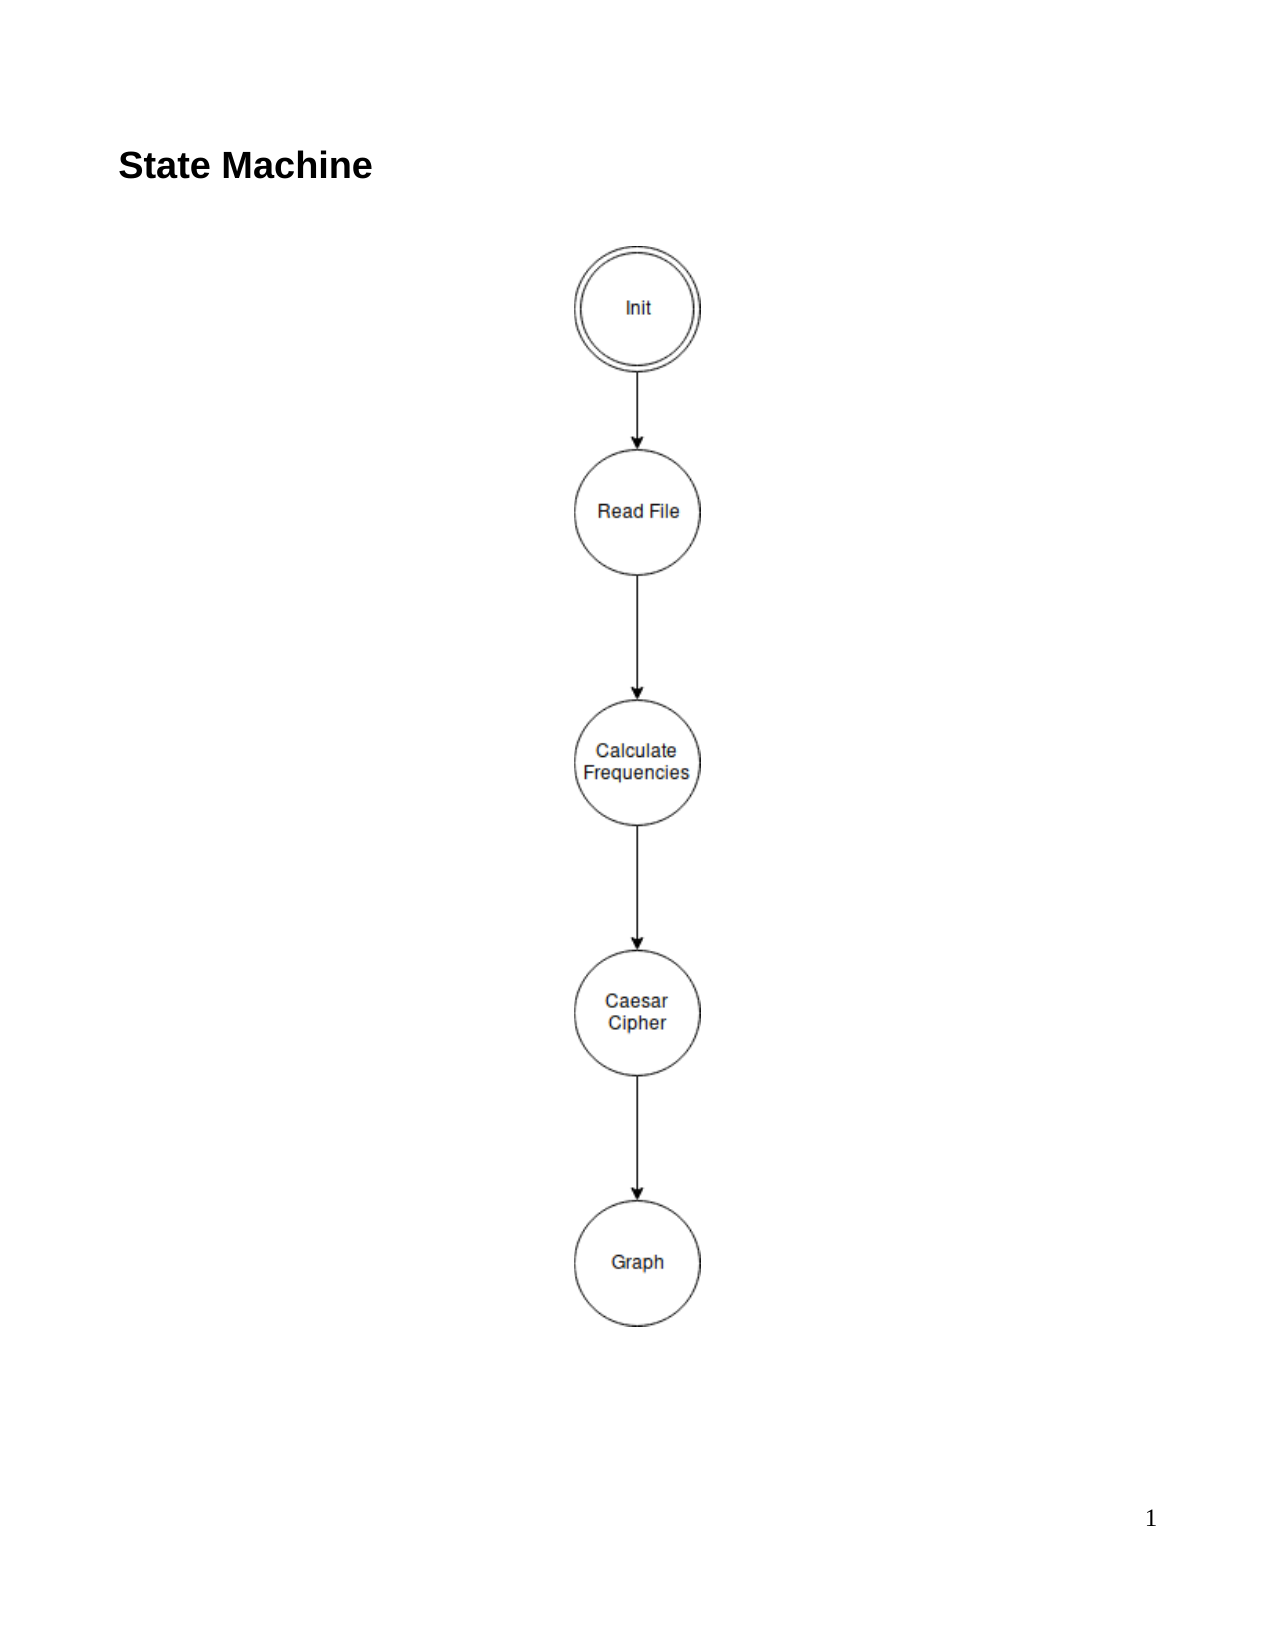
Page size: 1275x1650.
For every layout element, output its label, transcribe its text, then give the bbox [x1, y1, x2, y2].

picture [574, 246, 701, 1327]
subtitle State Machine [118, 143, 1157, 187]
